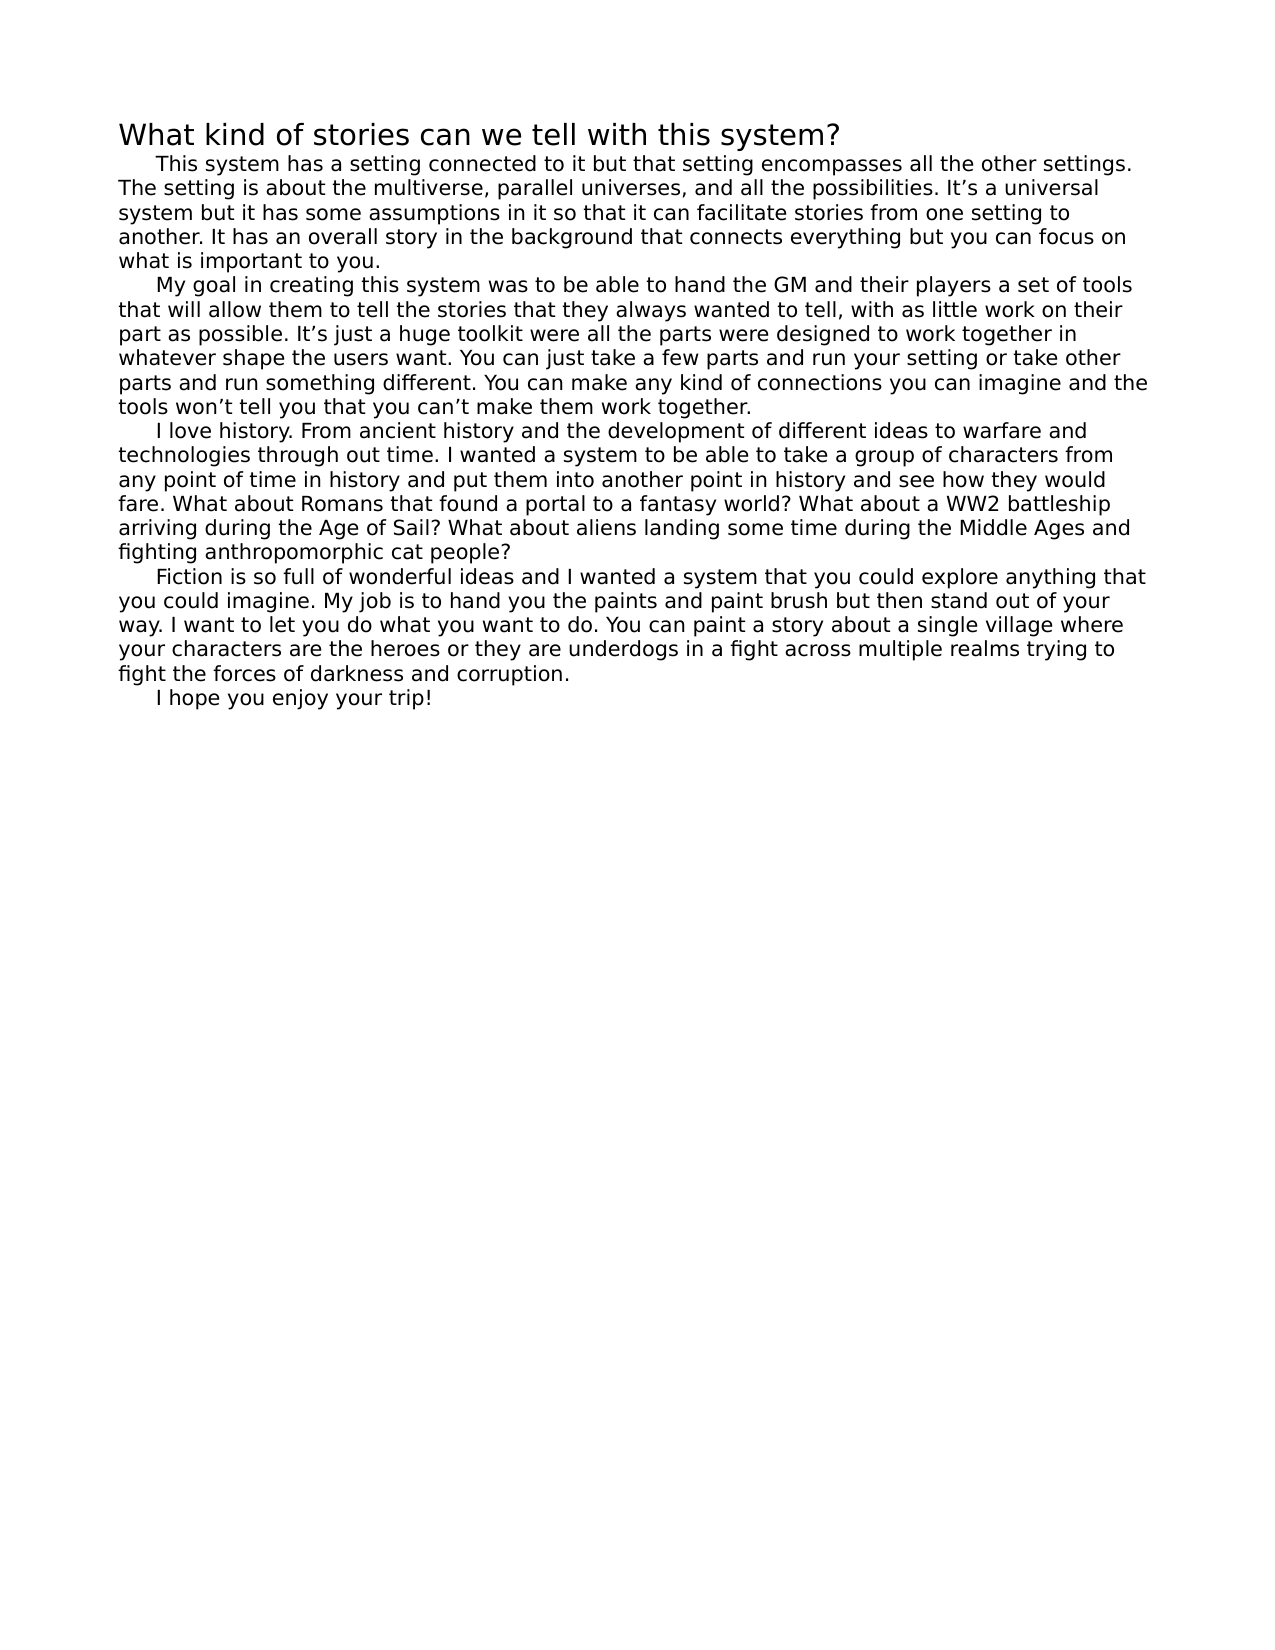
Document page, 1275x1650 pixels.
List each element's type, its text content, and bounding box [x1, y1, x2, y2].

text This system has a setting connected to it but that setting encompasses all the other settings. The setting is about the multiverse, parallel universes, and all the possibilities. It’s a universal system but it has some assumptions in it so that it can facilitate stories from one setting to another. It has an overall story in the background that connects everything but you can focus on what is important to you. [118, 152, 1157, 273]
text I love history. From ancient history and the development of different ideas to warfare and technologies through out time. I wanted a system to be able to take a group of characters from any point of time in history and put them into another point in history and see how they would fare. What about Romans that found a portal to a fantasy world? What about a WW2 battleship arriving during the Age of Sail? What about aliens landing some time during the Middle Ages and fighting anthropomorphic cat people? [118, 419, 1157, 565]
text My goal in creating this system was to be able to hand the GM and their players a set of tools that will allow them to tell the stories that they always wanted to tell, with as little work on their part as possible. It’s just a huge toolkit were all the parts were designed to work together in whatever shape the users want. You can just take a few parts and run your setting or take other parts and run something different. You can make any kind of connections you can imagine and the tools won’t tell you that you can’t make them work together. [118, 273, 1157, 419]
text I hope you enjoy your trip! [118, 686, 1157, 710]
text What kind of stories can we tell with this system? [118, 118, 1157, 152]
text Fiction is so full of wonderful ideas and I wanted a system that you could explore anything that you could imagine. My job is to hand you the paints and paint brush but then stand out of your way. I want to let you do what you want to do. You can paint a story about a single village where your characters are the heroes or they are underdogs in a fight across multiple realms trying to fight the forces of darkness and corruption. [118, 565, 1157, 686]
